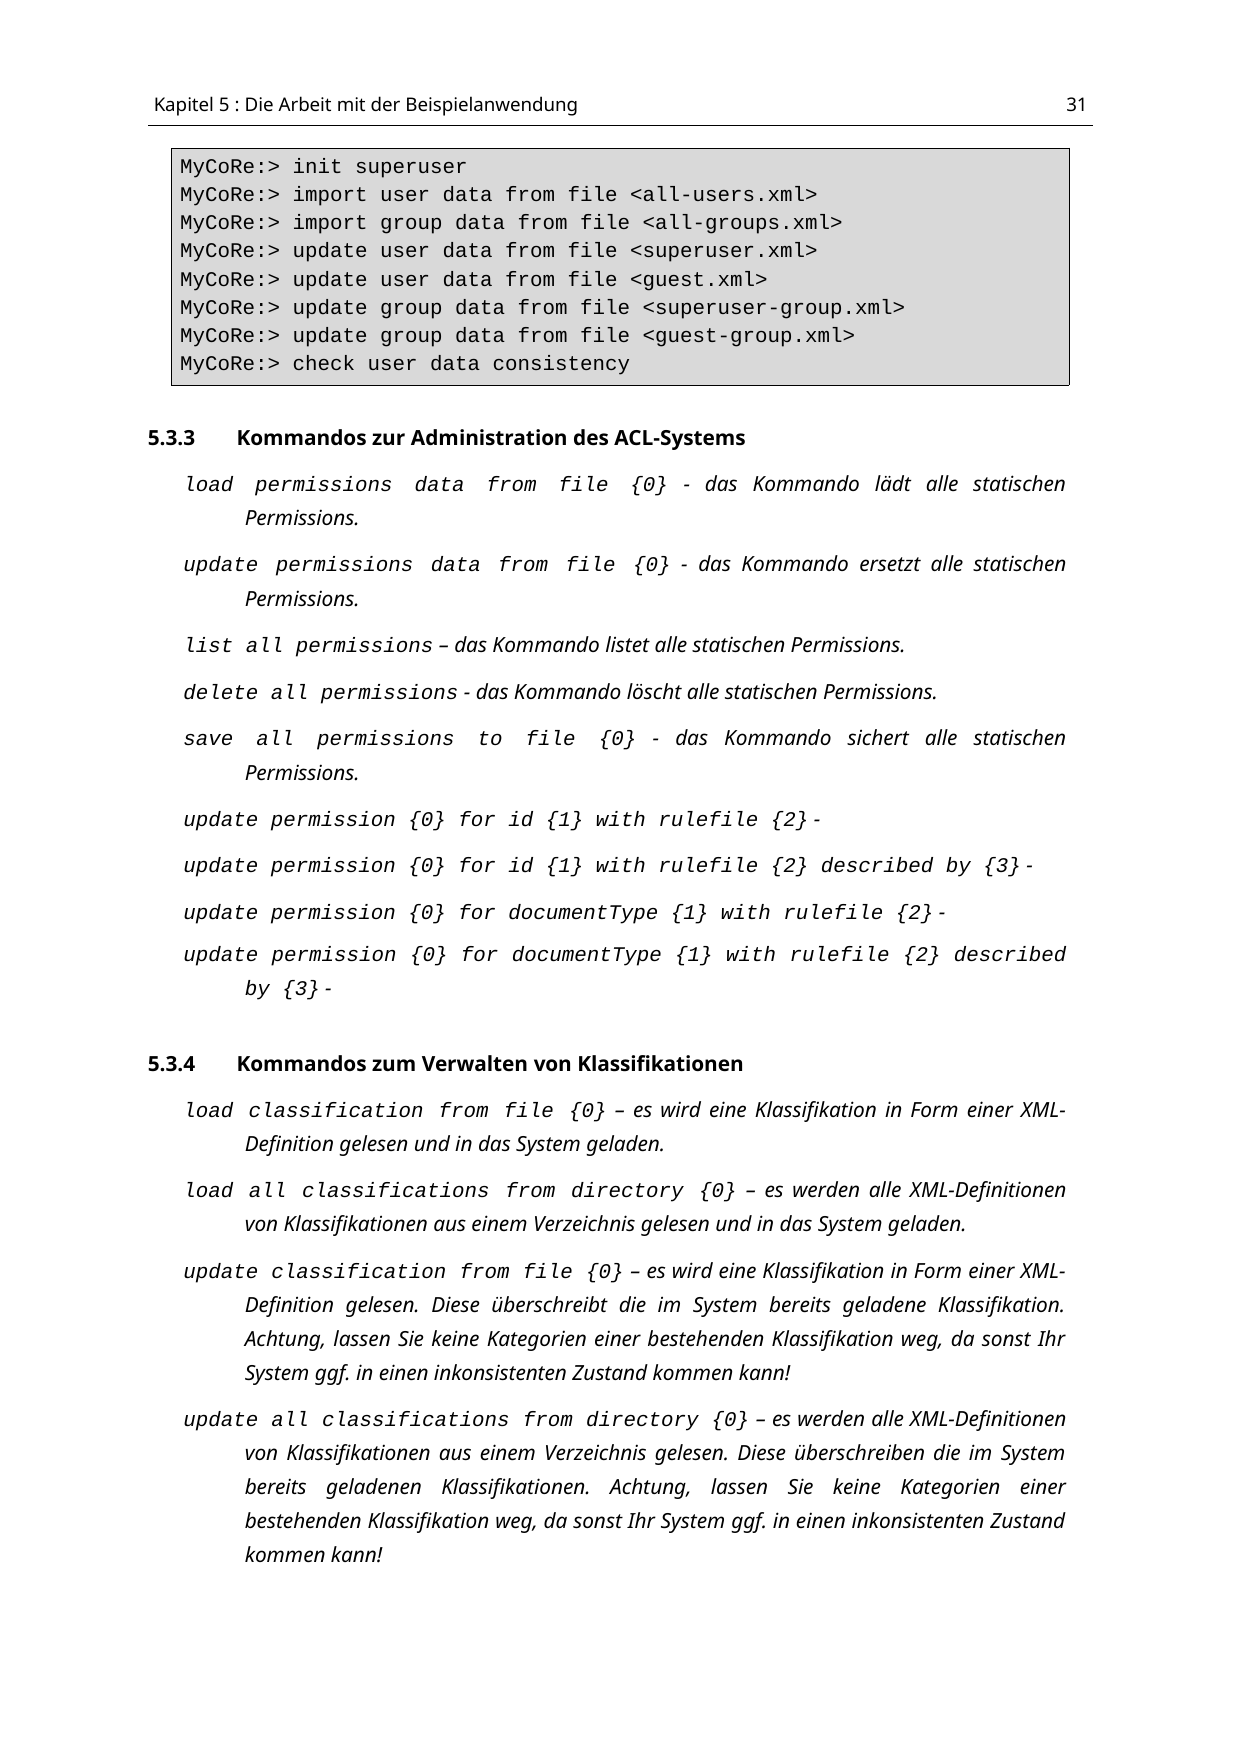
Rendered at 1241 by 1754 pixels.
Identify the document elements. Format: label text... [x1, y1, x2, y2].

text MyCoRe:> init superuser MyCoRe:> import user data from file <all-users.xml> MyCoRe:> import group data from file <all-groups.xml> MyCoRe:> update user data from file <superuser.xml> MyCoRe:> update user data from file <guest.xml> MyCoRe:> update group data from file <superuser-group.xml> MyCoRe:> update group data from file <guest-group.xml> MyCoRe:> check user data consistency [172, 149, 1069, 385]
list update permission {0} for id {1} with rulefile {2} described by {3} - [183, 851, 1069, 879]
list update permission {0} for documentType {1} with rulefile {2} described by {3} - [183, 944, 1069, 1002]
list delete all permissions - das Kommando löscht alle statischen Permissions. [183, 677, 1069, 705]
list list all permissions – das Kommando listet alle statischen Permissions. [183, 630, 1069, 659]
list load permissions data from file {0} - das Kommando lädt alle statischen Permissions. [183, 469, 1069, 531]
subtitle Kommandos zur Administration des ACL-Systems [148, 423, 1092, 452]
list update permissions data from file {0} - das Kommando ersetzt alle statischen Permissions. [183, 549, 1069, 612]
list update permission {0} for documentType {1} with rulefile {2} - [183, 897, 1069, 926]
list update all classifications from directory {0} – es werden alle XML-Definitionen von Klassifikationen aus einem Verzeichnis gelesen. Diese überschreiben die im System bereits geladenen Klassifikationen. Achtung, lassen Sie keine Kategorien einer bestehenden Klassifikation weg, da sonst Ihr System ggf. in einen inkonsistenten Zustand kommen kann! [183, 1404, 1069, 1568]
list load classification from file {0} – es wird eine Klassifikation in Form einer XML-Definition gelesen und in das System geladen. [183, 1095, 1069, 1157]
list save all permissions to file {0} - das Kommando sichert alle statischen Permissions. [183, 723, 1069, 786]
list load all classifications from directory {0} – es werden alle XML-Definitionen von Klassifikationen aus einem Verzeichnis gelesen und in das System geladen. [183, 1175, 1069, 1238]
list update permission {0} for id {1} with rulefile {2} - [183, 804, 1069, 832]
subtitle Kommandos zum Verwalten von Klassifikationen [148, 1049, 1092, 1077]
list update classification from file {0} – es wird eine Klassifikation in Form einer XML-Definition gelesen. Diese überschreibt die im System bereits geladene Klassifikation. Achtung, lassen Sie keine Kategorien einer bestehenden Klassifikation weg, da sonst Ihr System ggf. in einen inkonsistenten Zustand kommen kann! [183, 1256, 1069, 1386]
